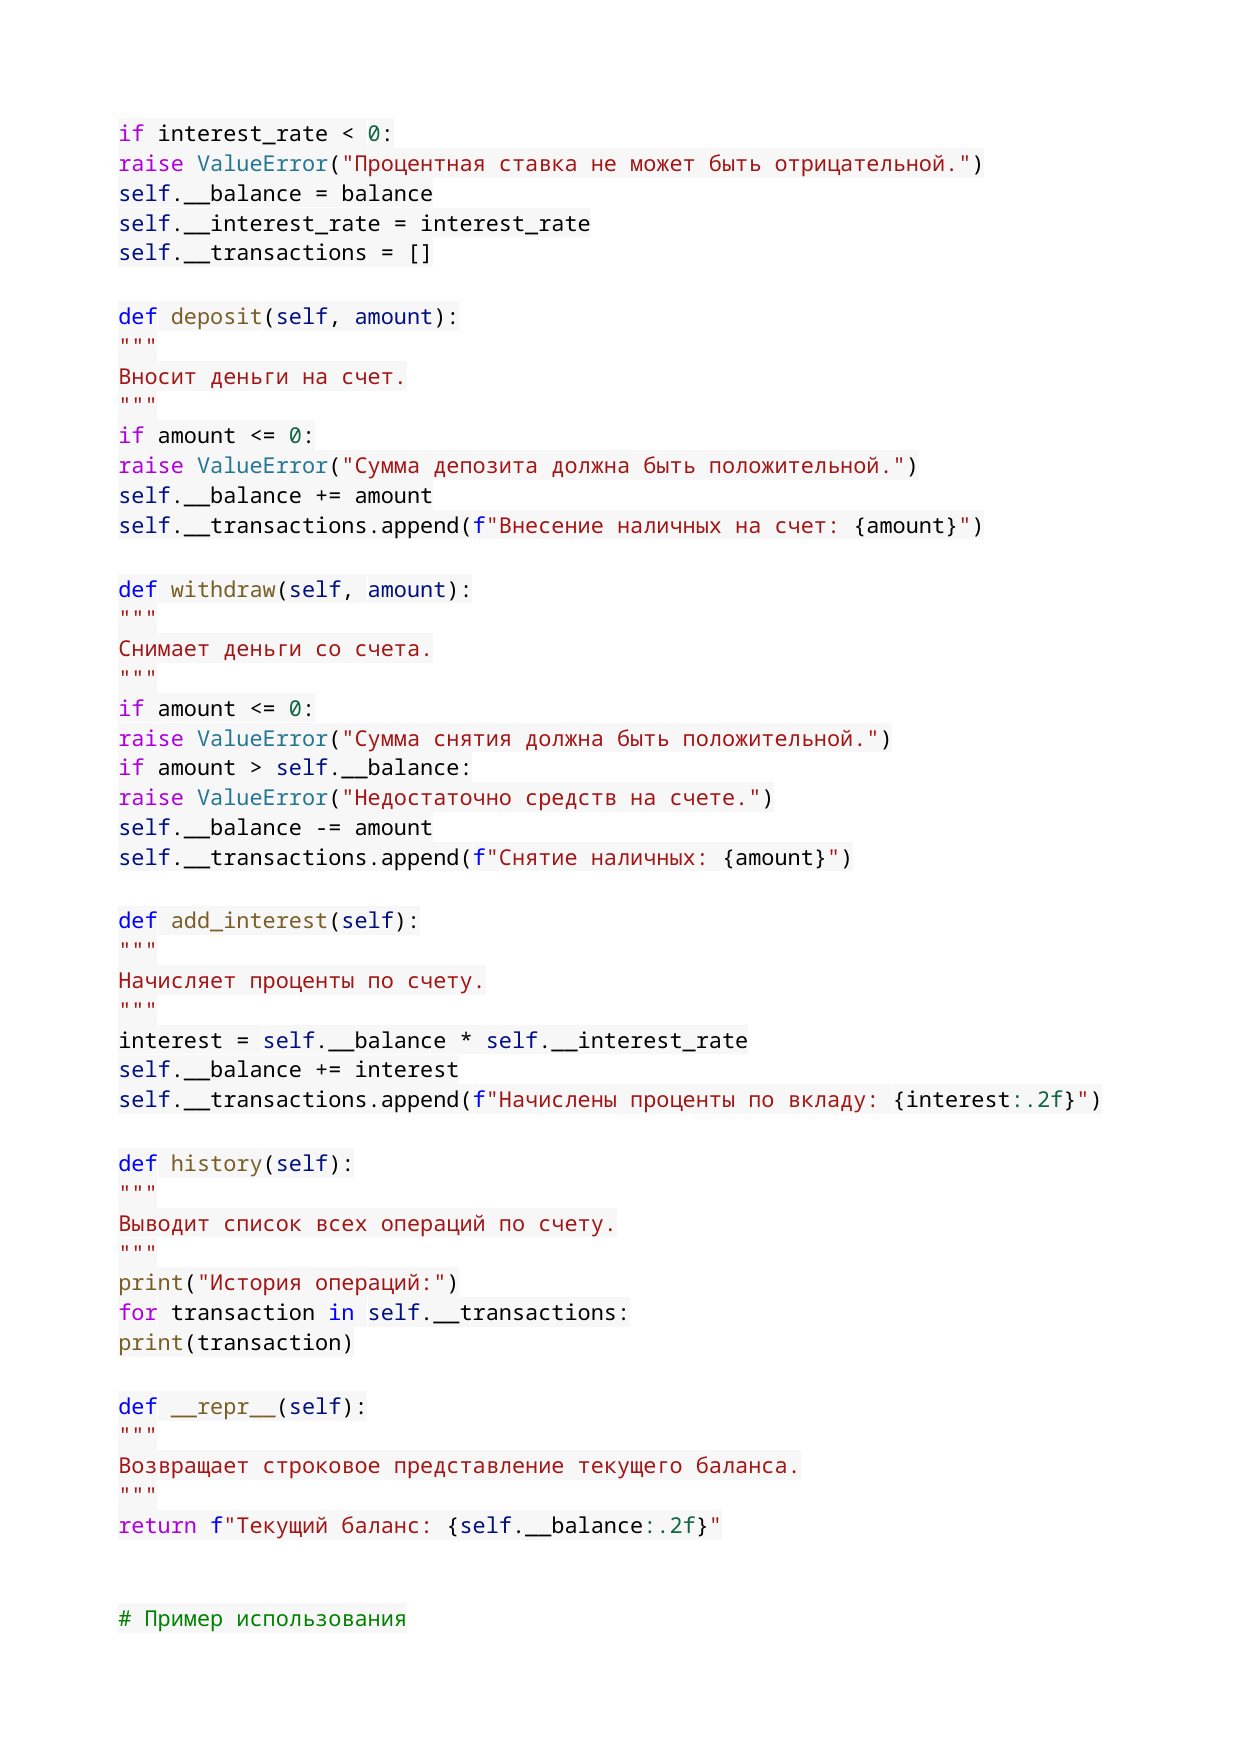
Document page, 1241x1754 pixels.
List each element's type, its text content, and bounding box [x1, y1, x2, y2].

text """ [118, 1178, 1122, 1208]
text # Пример использования [118, 1603, 1122, 1633]
text raise ValueError("Процентная ставка не может быть отрицательной.") [118, 148, 1122, 178]
text self.__balance += amount [118, 480, 1122, 510]
text return f"Текущий баланс: {self.__balance:.2f}" [118, 1510, 1122, 1540]
text """ [118, 995, 1122, 1025]
text Вносит деньги на счет. [118, 361, 1122, 391]
text """ [118, 1421, 1122, 1450]
text print(transaction) [118, 1327, 1122, 1357]
text def history(self): [118, 1148, 1122, 1178]
text Снимает деньги со счета. [118, 633, 1122, 663]
text print("История операций:") [118, 1267, 1122, 1297]
text Возвращает строковое представление текущего баланса. [118, 1450, 1122, 1480]
text self.__balance += interest [118, 1054, 1122, 1084]
text if amount <= 0: [118, 693, 1122, 722]
text def withdraw(self, amount): [118, 573, 1122, 603]
text """ [118, 603, 1122, 633]
text """ [118, 331, 1122, 361]
text self.__transactions.append(f"Внесение наличных на счет: {amount}") [118, 510, 1122, 539]
text def deposit(self, amount): [118, 301, 1122, 331]
text """ [118, 663, 1122, 693]
text self.__balance -= amount [118, 812, 1122, 842]
text """ [118, 1237, 1122, 1267]
text raise ValueError("Сумма депозита должна быть положительной.") [118, 450, 1122, 480]
text def add_interest(self): [118, 906, 1122, 935]
text if amount > self.__balance: [118, 752, 1122, 782]
text interest = self.__balance * self.__interest_rate [118, 1025, 1122, 1054]
text raise ValueError("Недостаточно средств на счете.") [118, 782, 1122, 812]
text for transaction in self.__transactions: [118, 1297, 1122, 1327]
text def __repr__(self): [118, 1391, 1122, 1421]
text self.__interest_rate = interest_rate [118, 207, 1122, 237]
text """ [118, 1480, 1122, 1510]
text raise ValueError("Сумма снятия должна быть положительной.") [118, 722, 1122, 752]
text Начисляет проценты по счету. [118, 965, 1122, 995]
text Выводит список всех операций по счету. [118, 1208, 1122, 1237]
text self.__transactions.append(f"Снятие наличных: {amount}") [118, 842, 1122, 871]
text if amount <= 0: [118, 420, 1122, 450]
text self.__balance = balance [118, 178, 1122, 207]
text self.__transactions = [] [118, 237, 1122, 267]
text """ [118, 391, 1122, 420]
text """ [118, 935, 1122, 965]
text if interest_rate < 0: [118, 118, 1122, 148]
text self.__transactions.append(f"Начислены проценты по вкладу: {interest:.2f}") [118, 1084, 1122, 1114]
